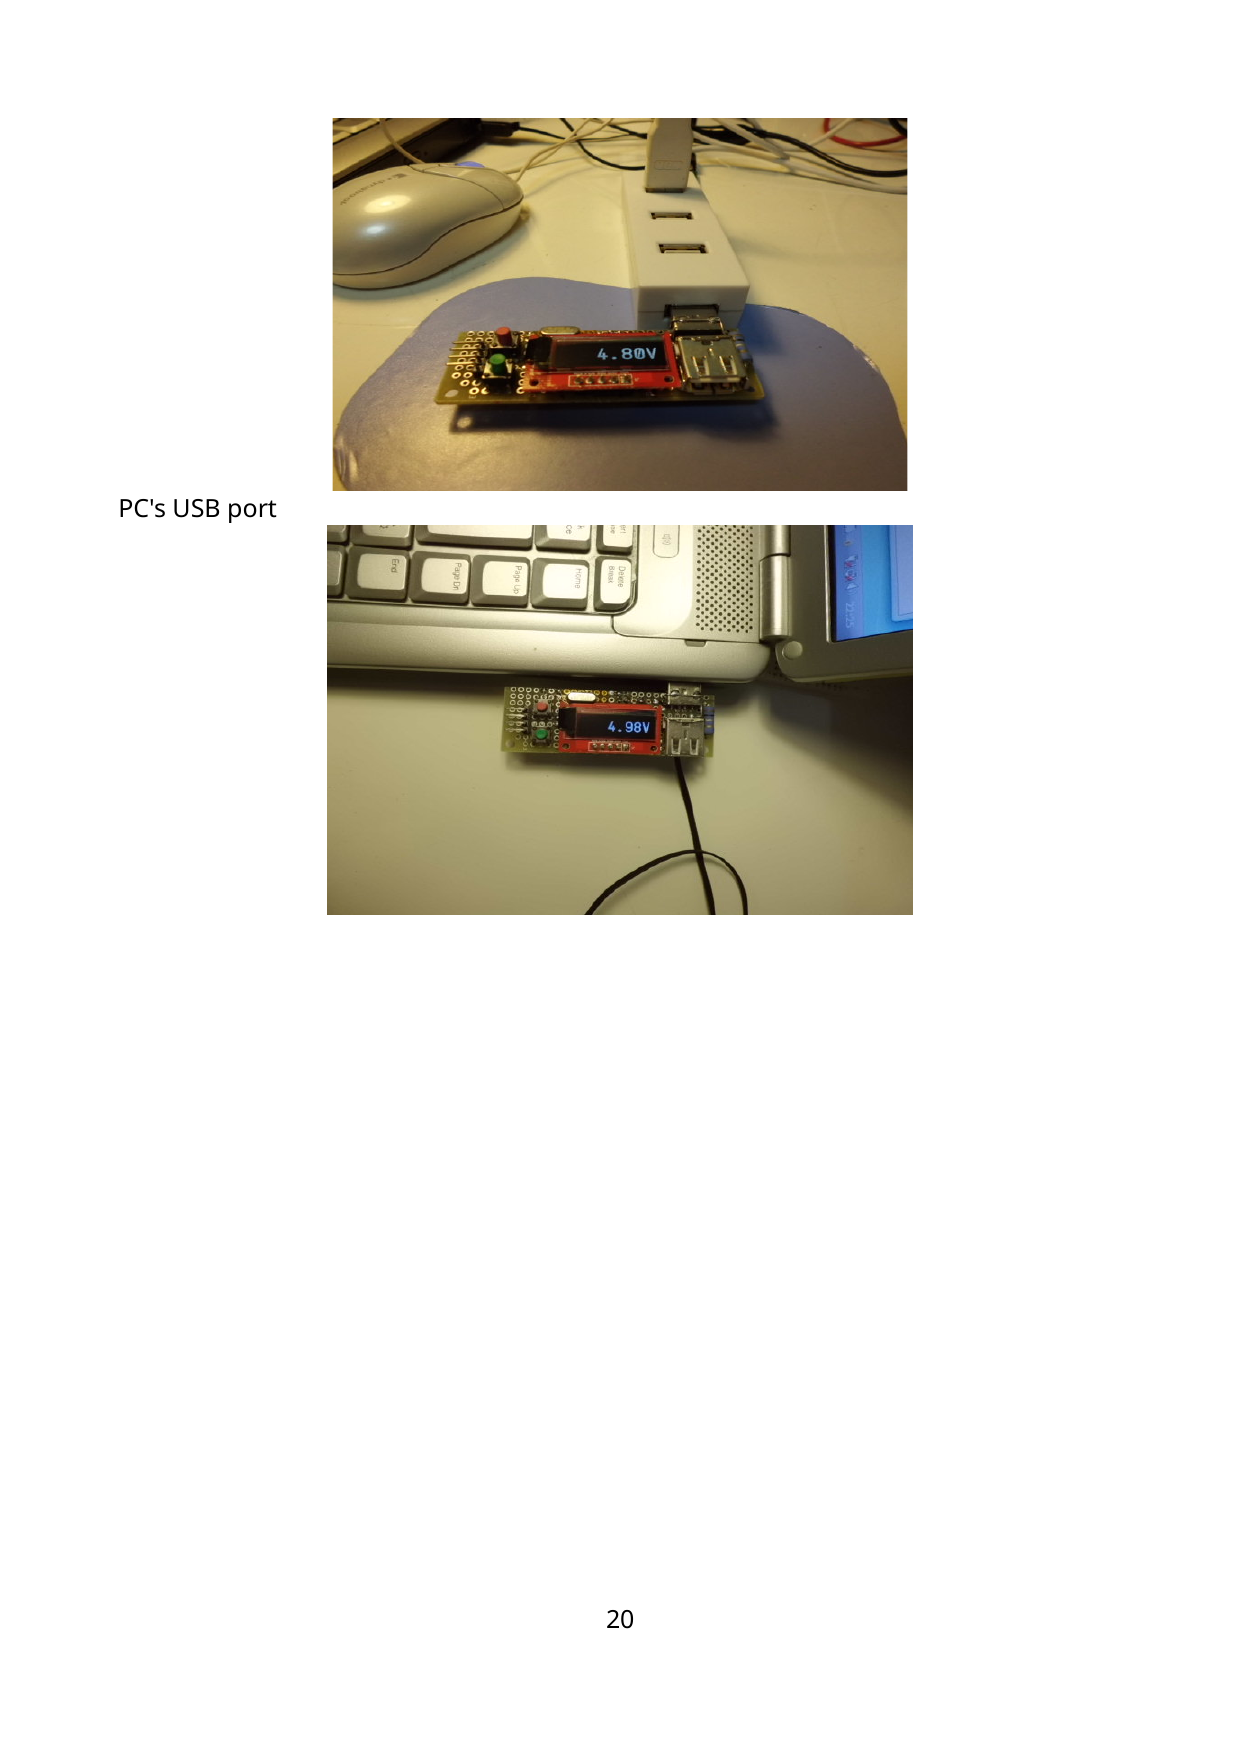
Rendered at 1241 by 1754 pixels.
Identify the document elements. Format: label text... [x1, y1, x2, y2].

picture [327, 525, 913, 915]
picture [332, 118, 908, 491]
text PC's USB port [118, 351, 1122, 525]
